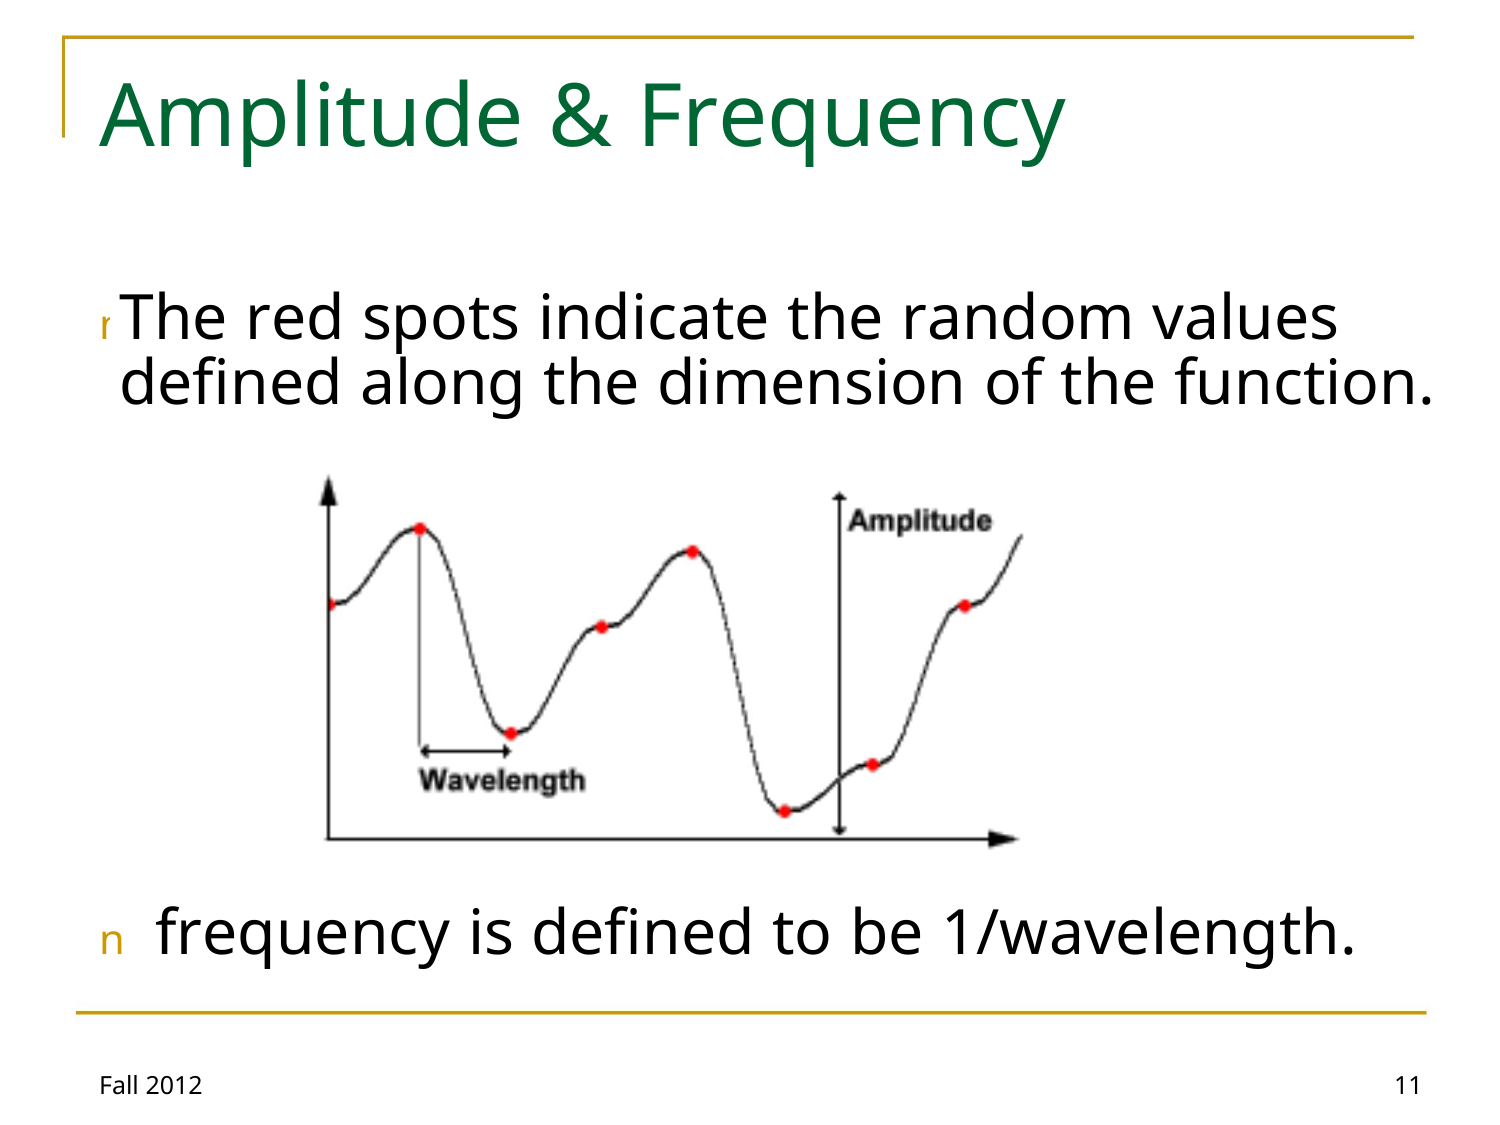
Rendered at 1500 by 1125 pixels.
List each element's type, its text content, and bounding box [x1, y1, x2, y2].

text 11 [1394, 1074, 1439, 1100]
text defined along the dimension of the function. [119, 352, 1491, 417]
text n [99, 920, 146, 963]
text Amplitude & Frequency [99, 74, 1126, 165]
text frequency is defined to be 1/wavelength. [155, 902, 1423, 967]
text n [99, 305, 110, 348]
text The red spots indicate the random values [119, 287, 1491, 352]
picture [0, 0, 1500, 1125]
text Fall 2012 [99, 1074, 214, 1100]
